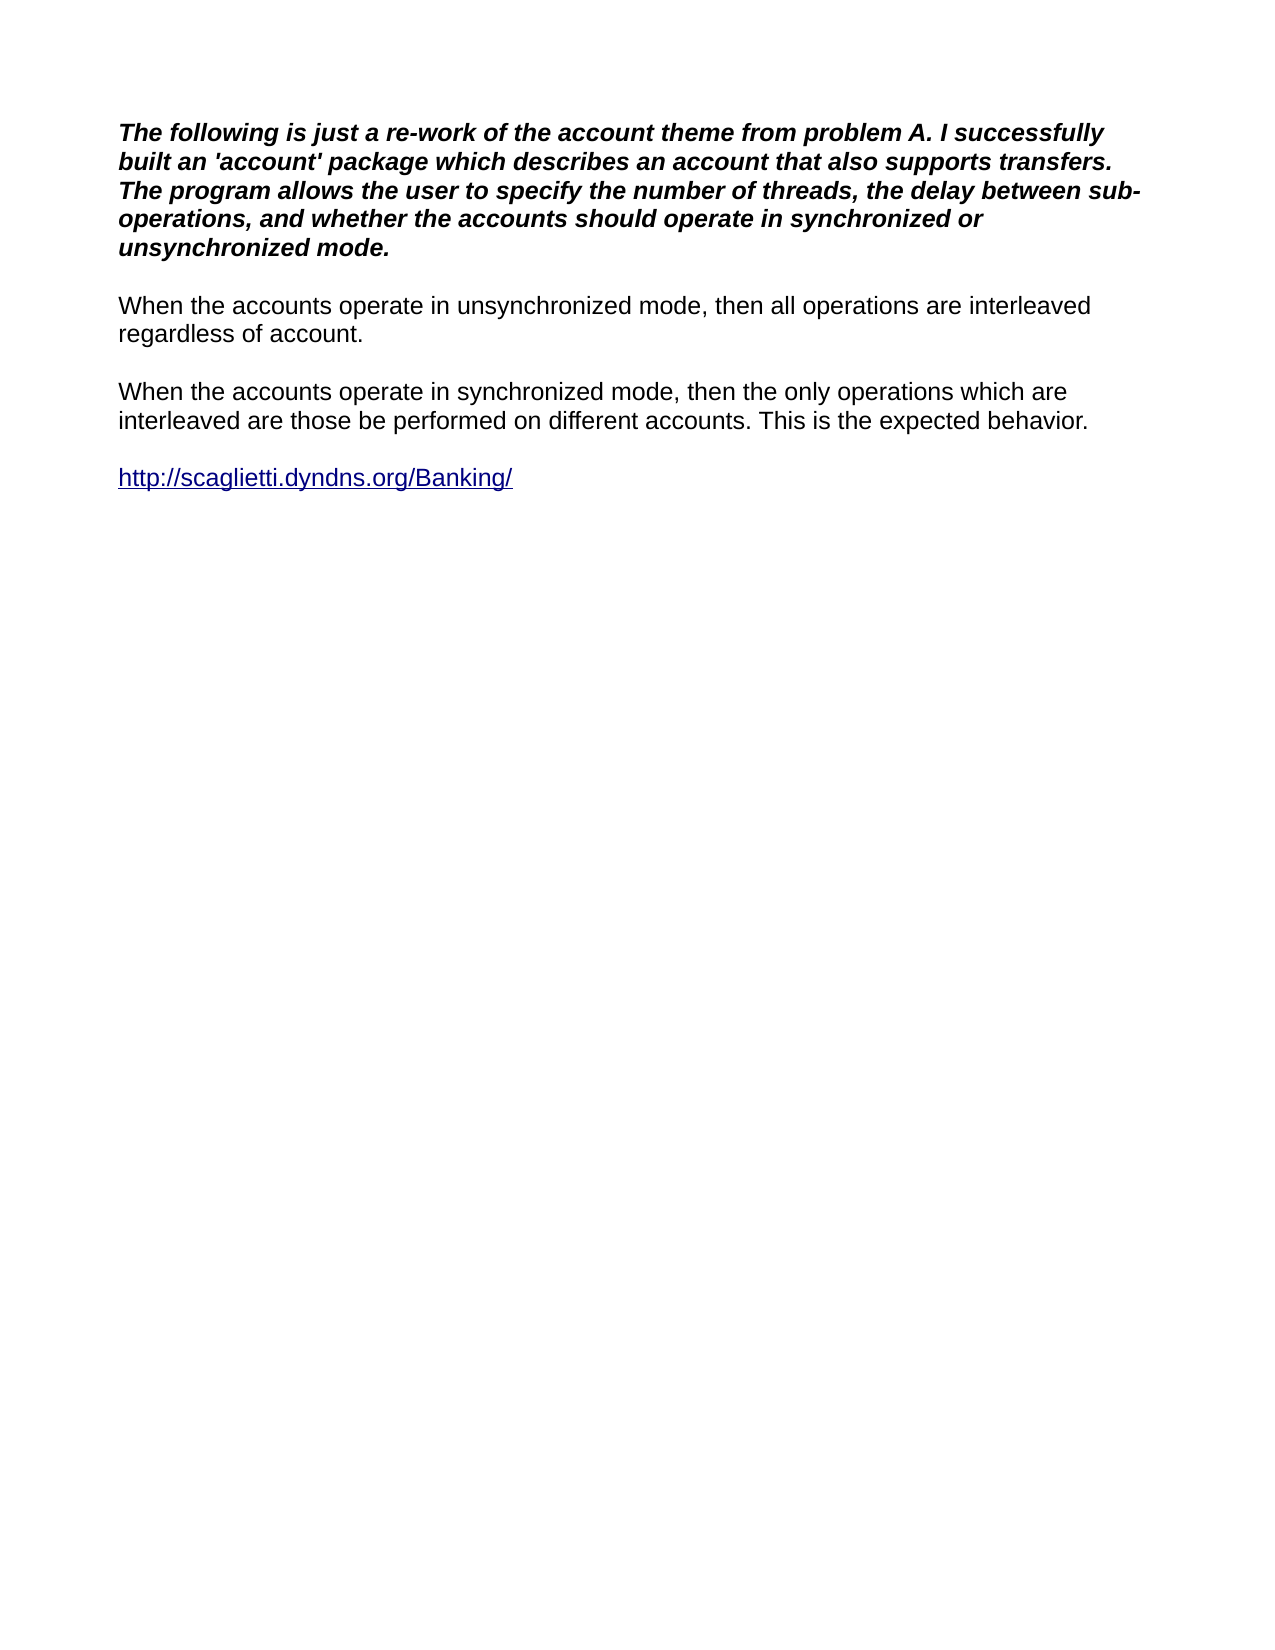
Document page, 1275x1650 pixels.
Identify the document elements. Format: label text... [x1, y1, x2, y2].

text The following is just a re-work of the account theme from problem A. I successfully built an 'account' package which describes an account that also supports transfers. The program allows the user to specify the number of threads, the delay between sub-operations, and whether the accounts should operate in synchronized or unsynchronized mode. [118, 118, 1157, 262]
text When the accounts operate in synchronized mode, then the only operations which are interleaved are those be performed on different accounts. This is the expected behavior. [118, 377, 1157, 434]
text http://scaglietti.dyndns.org/Banking/ [118, 463, 1157, 492]
text When the accounts operate in unsynchronized mode, then all operations are interleaved regardless of account. [118, 291, 1157, 348]
